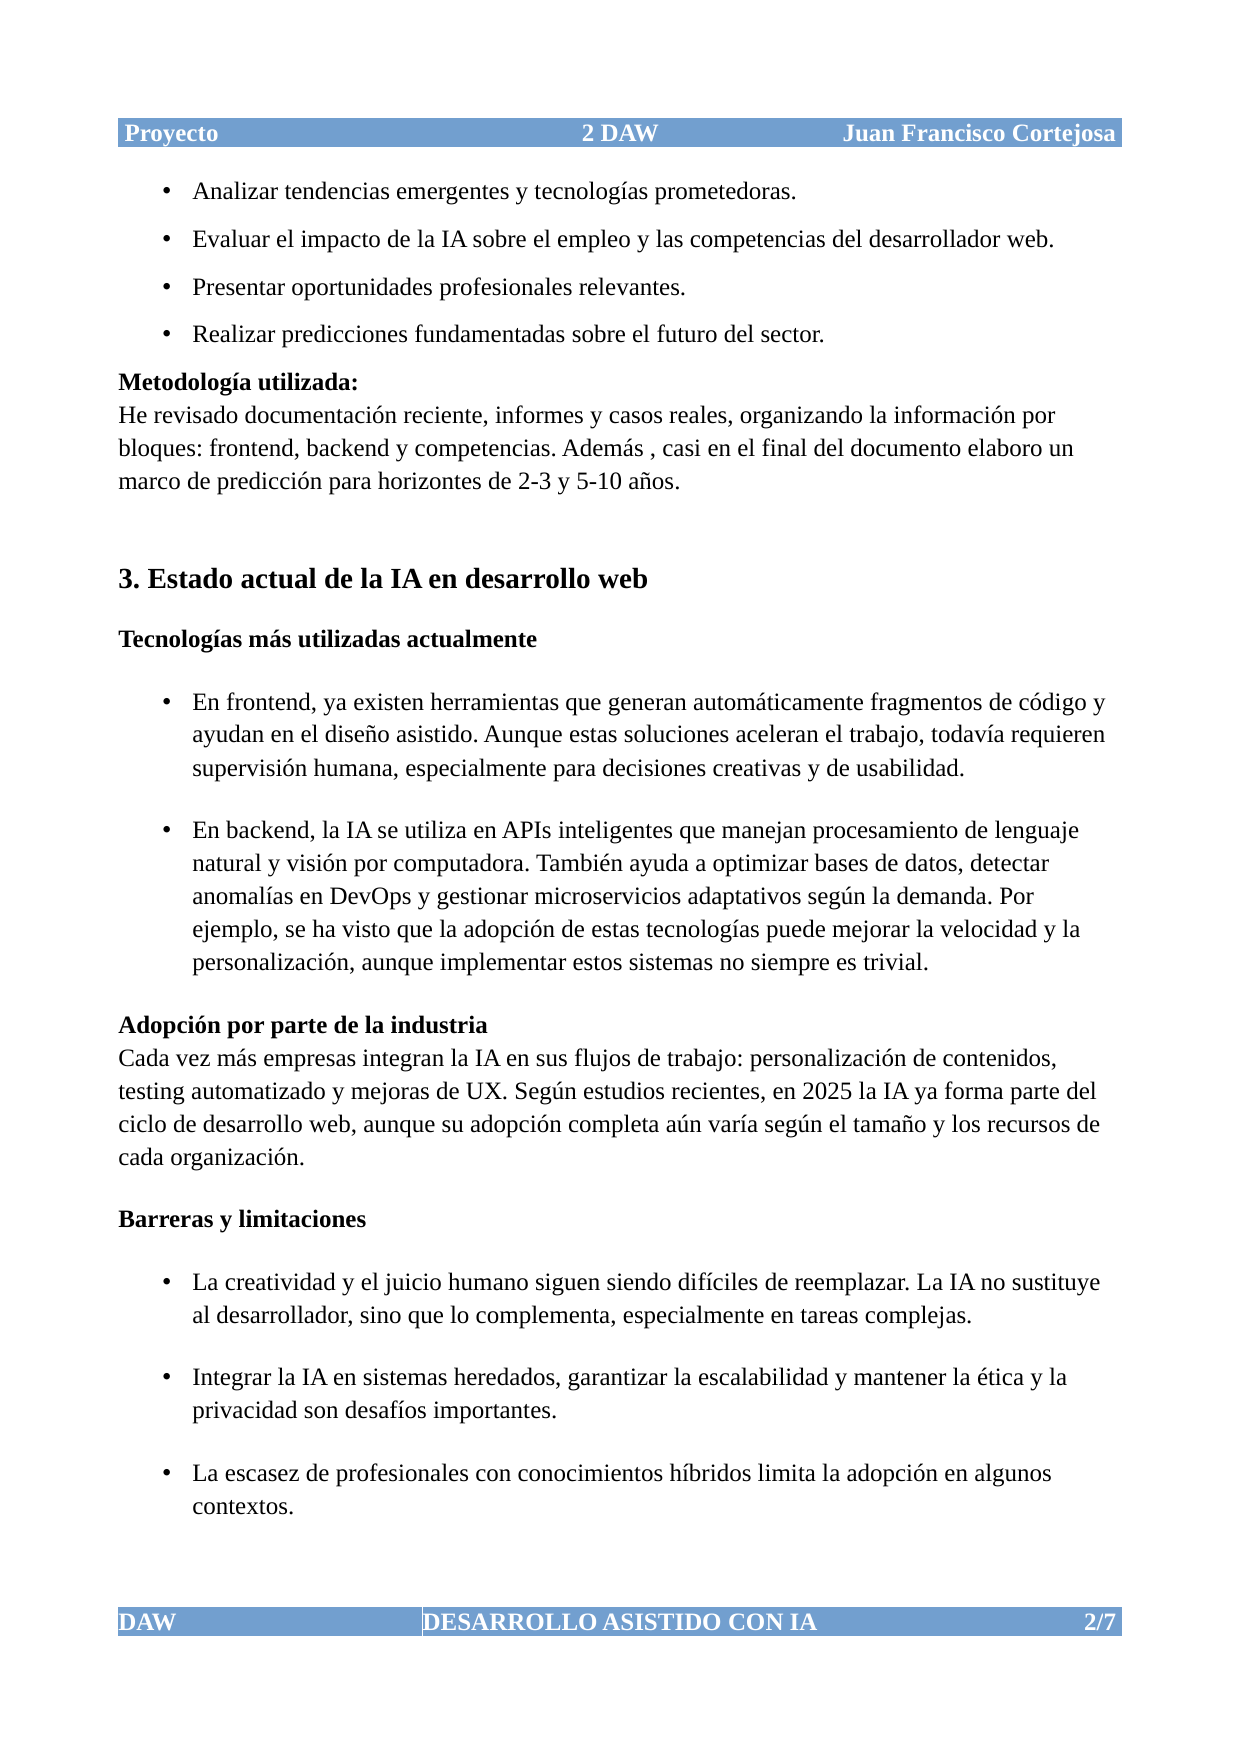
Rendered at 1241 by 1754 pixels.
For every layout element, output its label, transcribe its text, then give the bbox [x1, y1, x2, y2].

subtitle 3. Estado actual de la IA en desarrollo web [118, 561, 1122, 594]
list Realizar predicciones fundamentadas sobre el futuro del sector. [162, 319, 1122, 348]
text Barreras y limitaciones [118, 1204, 1122, 1233]
text Tecnologías más utilizadas actualmente [118, 624, 1122, 653]
list Presentar oportunidades profesionales relevantes. [162, 272, 1122, 300]
list La creatividad y el juicio humano siguen siendo difíciles de reemplazar. La IA no sustituye al desarrollador, sino que lo complementa, especialmente en tareas complejas. [162, 1267, 1122, 1328]
text Metodología utilizada: He revisado documentación reciente, informes y casos reales, organizando la información por bloques: frontend, backend y competencias. Además , casi en el final del documento elaboro un marco de predicción para horizontes de 2-3 y 5-10 años. [118, 367, 1122, 494]
list La escasez de profesionales con conocimientos híbridos limita la adopción en algunos contextos. [162, 1458, 1122, 1519]
text Adopción por parte de la industria Cada vez más empresas integran la IA en sus flujos de trabajo: personalización de contenidos, testing automatizado y mejoras de UX. Según estudios recientes, en 2025 la IA ya forma parte del ciclo de desarrollo web, aunque su adopción completa aún varía según el tamaño y los recursos de cada organización. [118, 1010, 1122, 1171]
list Integrar la IA en sistemas heredados, garantizar la escalabilidad y mantener la ética y la privacidad son desafíos importantes. [162, 1362, 1122, 1424]
list Evaluar el impacto de la IA sobre el empleo y las competencias del desarrollador web. [162, 224, 1122, 253]
list En frontend, ya existen herramientas que generan automáticamente fragmentos de código y ayudan en el diseño asistido. Aunque estas soluciones aceleran el trabajo, todavía requieren supervisión humana, especialmente para decisiones creativas y de usabilidad. [162, 687, 1122, 781]
list Analizar tendencias emergentes y tecnologías prometedoras. [162, 176, 1122, 205]
list En backend, la IA se utiliza en APIs inteligentes que manejan procesamiento de lenguaje natural y visión por computadora. También ayuda a optimizar bases de datos, detectar anomalías en DevOps y gestionar microservicios adaptativos según la demanda. Por ejemplo, se ha visto que la adopción de estas tecnologías puede mejorar la velocidad y la personalización, aunque implementar estos sistemas no siempre es trivial. [162, 815, 1122, 976]
